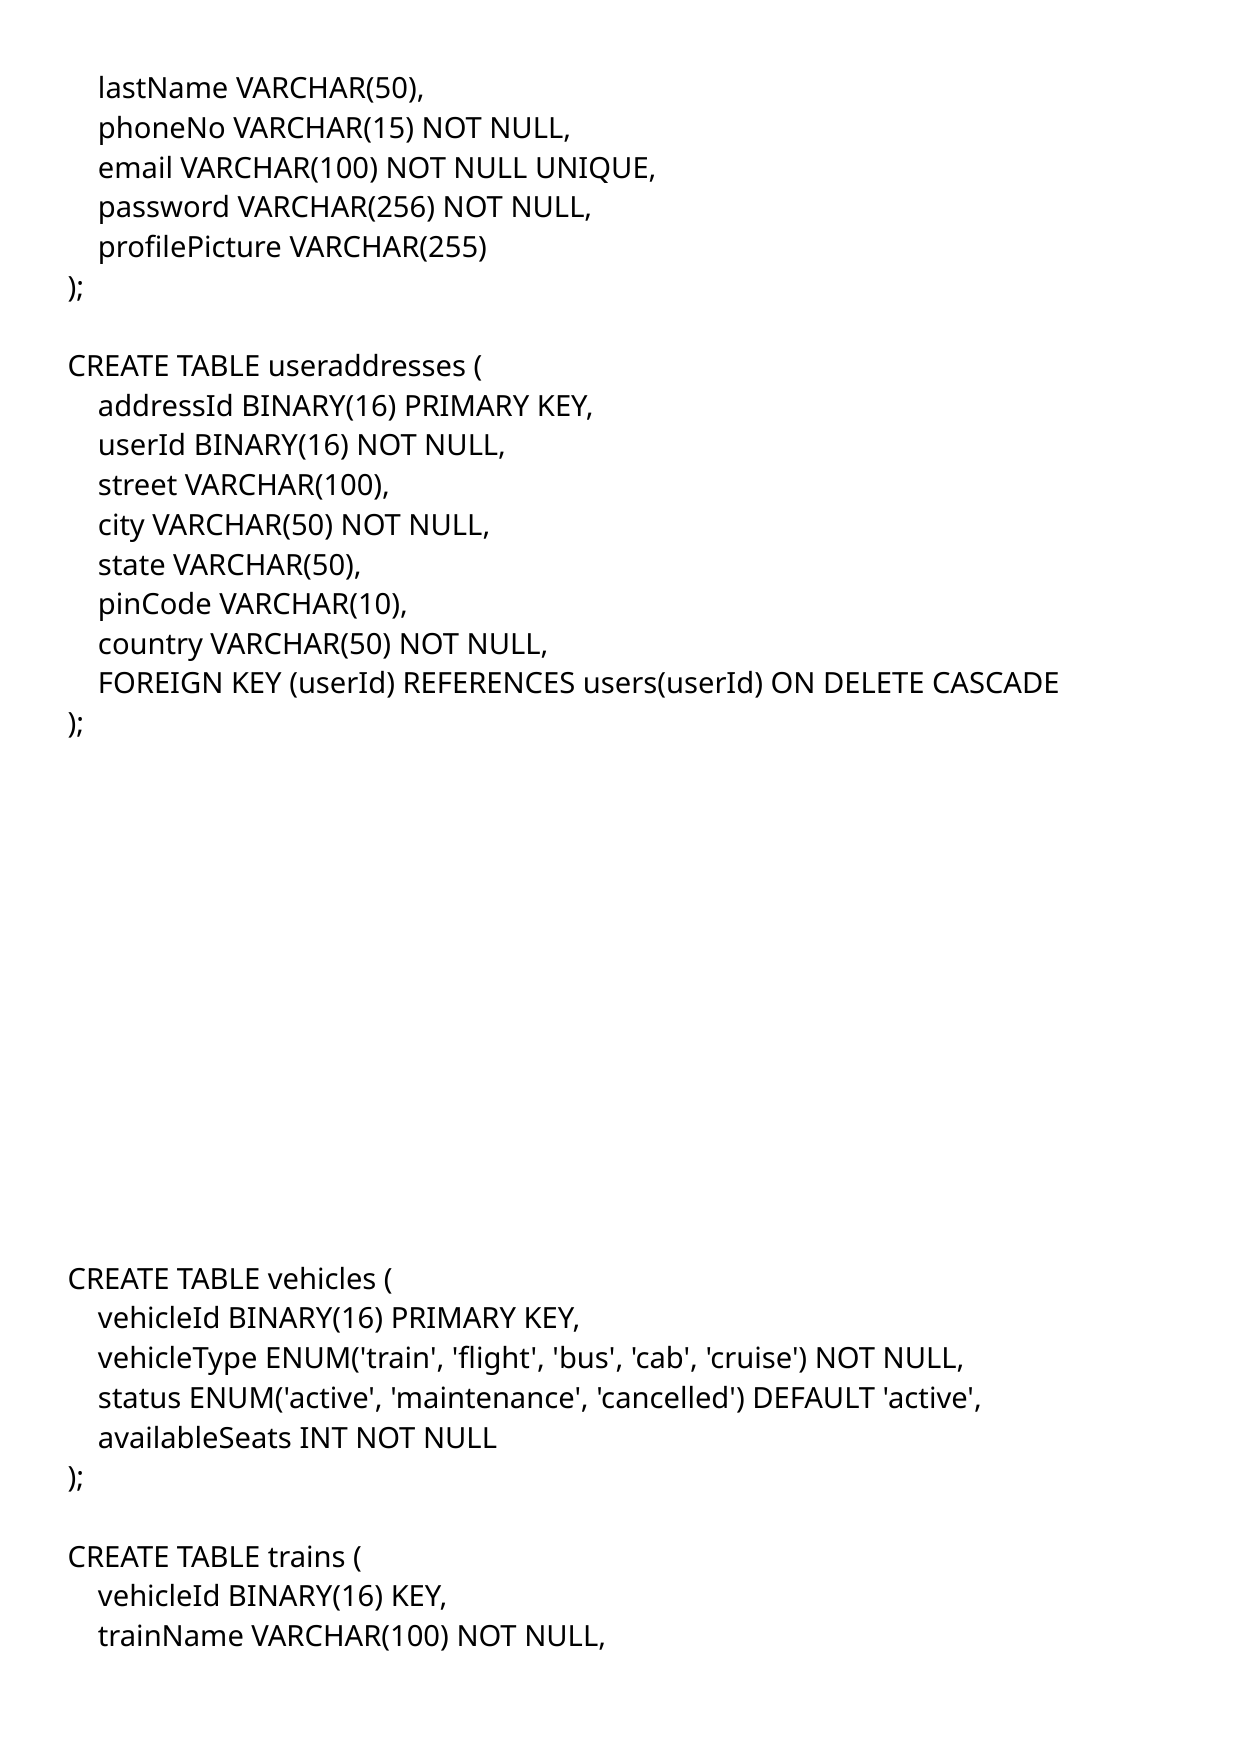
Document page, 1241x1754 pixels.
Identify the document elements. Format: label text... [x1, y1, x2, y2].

text pinCode VARCHAR(10), [67, 583, 1173, 623]
text ); [67, 1457, 1173, 1496]
text country VARCHAR(50) NOT NULL, [67, 623, 1173, 663]
text ); [67, 702, 1173, 742]
text vehicleId BINARY(16) KEY, [67, 1576, 1173, 1615]
text state VARCHAR(50), [67, 544, 1173, 583]
text email VARCHAR(100) NOT NULL UNIQUE, [67, 147, 1173, 187]
text ); [67, 266, 1173, 306]
text userId BINARY(16) NOT NULL, [67, 425, 1173, 464]
text vehicleType ENUM('train', 'flight', 'bus', 'cab', 'cruise') NOT NULL, [67, 1337, 1173, 1377]
text status ENUM('active', 'maintenance', 'cancelled') DEFAULT 'active', [67, 1377, 1173, 1417]
text vehicleId BINARY(16) PRIMARY KEY, [67, 1298, 1173, 1337]
text lastName VARCHAR(50), [67, 67, 1173, 107]
text CREATE TABLE vehicles ( [67, 1258, 1173, 1298]
text availableSeats INT NOT NULL [67, 1417, 1173, 1457]
text CREATE TABLE trains ( [67, 1536, 1173, 1576]
text addressId BINARY(16) PRIMARY KEY, [67, 385, 1173, 425]
text profilePicture VARCHAR(255) [67, 226, 1173, 266]
text city VARCHAR(50) NOT NULL, [67, 504, 1173, 544]
text street VARCHAR(100), [67, 464, 1173, 504]
text trainName VARCHAR(100) NOT NULL, [67, 1615, 1173, 1655]
text FOREIGN KEY (userId) REFERENCES users(userId) ON DELETE CASCADE [67, 663, 1173, 702]
text phoneNo VARCHAR(15) NOT NULL, [67, 107, 1173, 147]
text password VARCHAR(256) NOT NULL, [67, 187, 1173, 226]
text CREATE TABLE useraddresses ( [67, 345, 1173, 385]
